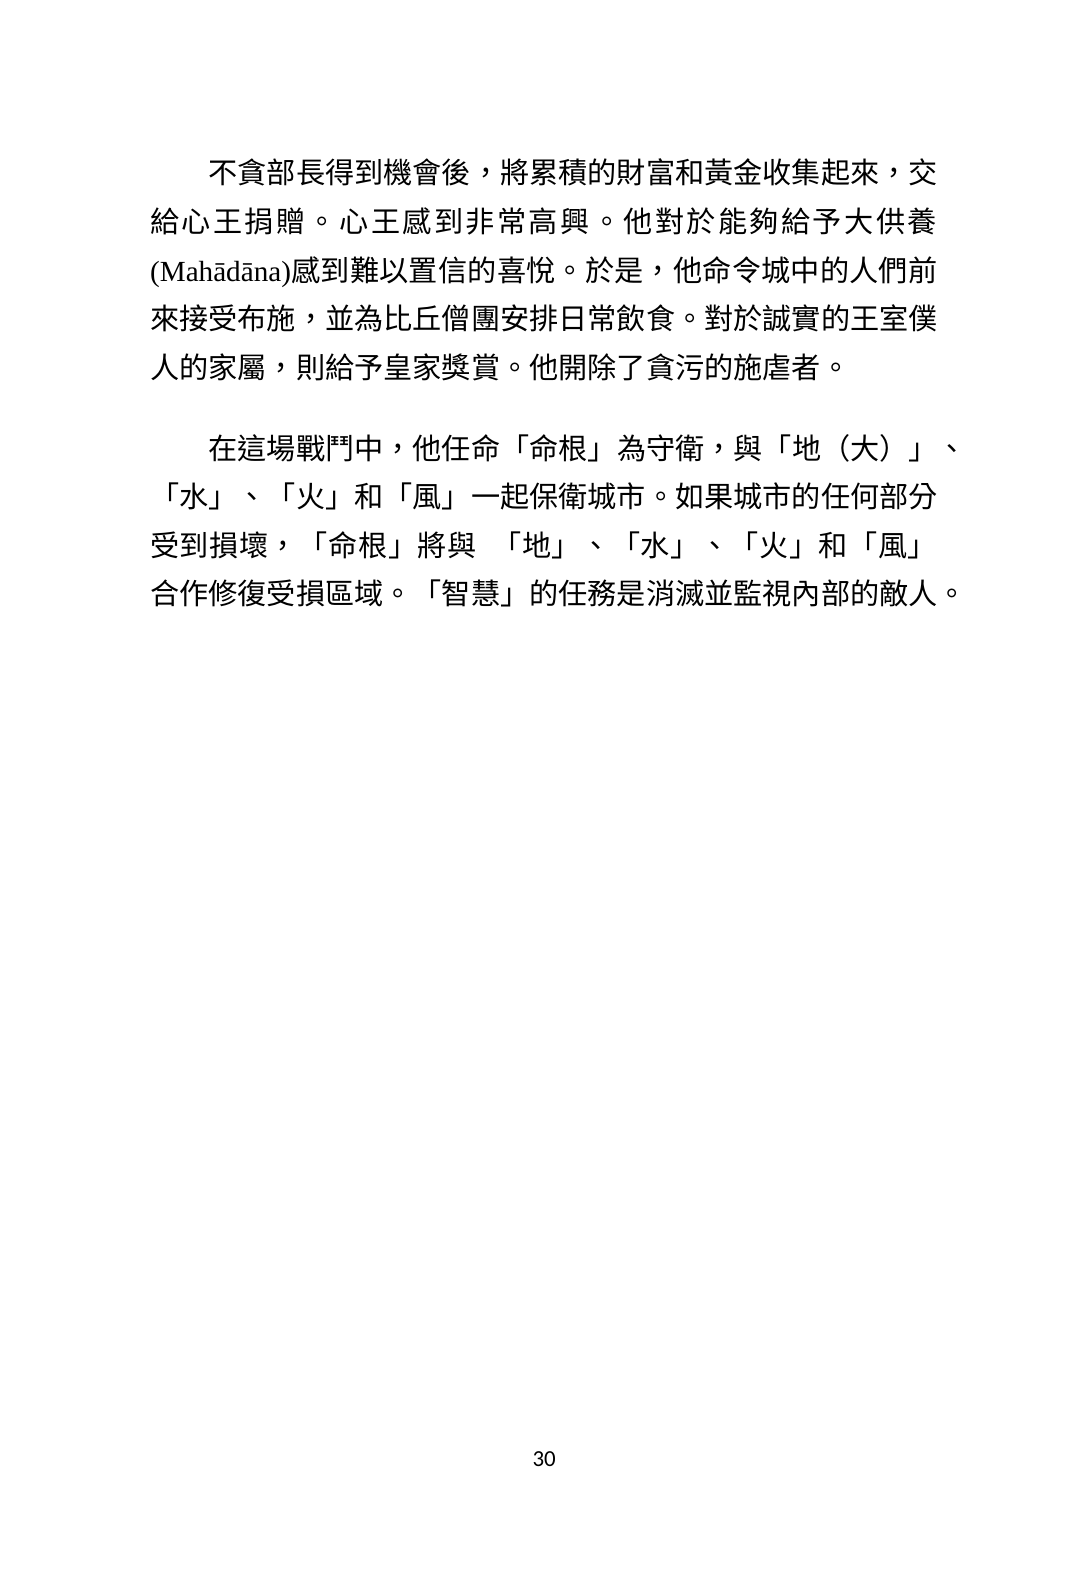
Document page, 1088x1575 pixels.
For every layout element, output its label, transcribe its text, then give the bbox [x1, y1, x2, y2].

text 在這場戰鬥中，他任命「命根」為守衛，與「地（大）」、「水」、「火」和「風」一起保衛城市。如果城市的任何部分受到損壞，「命根」將與 「地」、「水」、「火」和「風」合作修復受損區域。「智慧」的任務是消滅並監視內部的敵人。 [150, 425, 938, 613]
text 不貪部長得到機會後，將累積的財富和黃金收集起來，交給心王捐贈。心王感到非常高興。他對於能夠給予大供養 (Mahādāna)感到難以置信的喜悅。於是，他命令城中的人們前來接受布施，並為比丘僧團安排日常飲食。對於誠實的王室僕人的家屬，則給予皇家獎賞。他開除了貪污的施虐者。 [150, 150, 938, 386]
